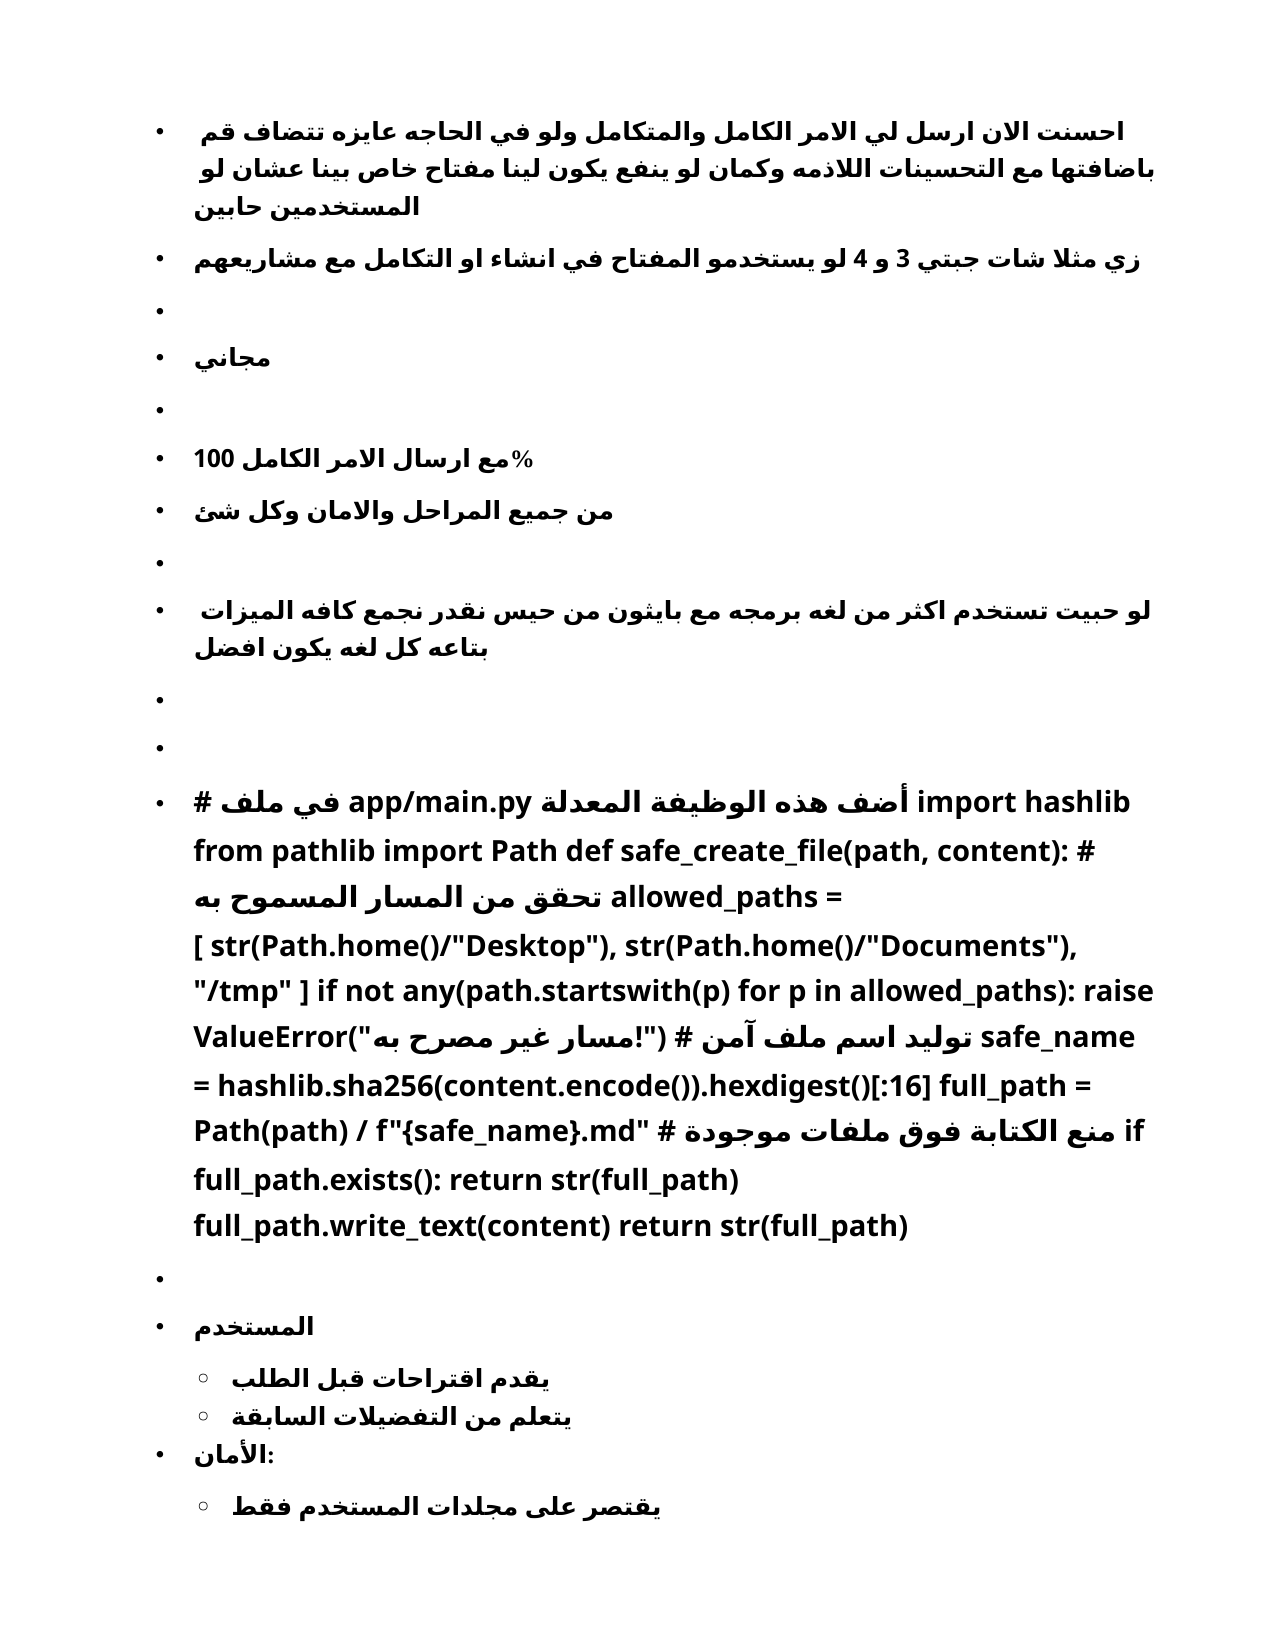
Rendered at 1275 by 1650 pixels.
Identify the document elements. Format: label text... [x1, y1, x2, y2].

list من جميع المراحل والامان وكل شئ [156, 497, 1157, 530]
list يقتصر على مجلدات المستخدم فقط [193, 1493, 1157, 1526]
list احسنت الان ارسل لي الامر الكامل والمتكامل ولو في الحاجه عايزه تتضاف قم باضافتها مع التحسينات اللاذمه وكمان لو ينفع يكون لينا مفتاح خاص بينا عشان لو المستخدمين حابين [156, 118, 1157, 226]
list المستخدم [156, 1313, 1157, 1346]
list يتعلم من التفضيلات السابقة [193, 1402, 1157, 1435]
list لو حبيت تستخدم اكثر من لغه برمجه مع بايثون من حيس نقدر نجمع كافه الميزات بتاعه كل لغه يكون افضل [156, 597, 1157, 667]
list زي مثلا شات جبتي 3 و 4 لو يستخدمو المفتاح في انشاء او التكامل مع مشاريعهم [156, 245, 1157, 277]
list # في ملف app/main.py أضف هذه الوظيفة المعدلة import hashlib from pathlib import Path def safe_create_file(path, content): # تحقق من المسار المسموح به allowed_paths = [ str(Path.home()/"Desktop"), str(Path.home()/"Documents"), "/tmp" ] if not any(path.startswith(p) for p in allowed_paths): raise ValueError("مسار غير مصرح به!") # توليد اسم ملف آمن safe_name = hashlib.sha256(content.encode()).hexdigest()[:16] full_path = Path(path) / f"{safe_name}.md" # منع الكتابة فوق ملفات موجودة if full_path.exists(): return str(full_path) full_path.write_text(content) return str(full_path) [156, 781, 1157, 1245]
list الأمان: [156, 1440, 1157, 1473]
list يقدم اقتراحات قبل الطلب [193, 1365, 1157, 1398]
list مجاني [156, 344, 1157, 377]
list مع ارسال الامر الكامل 100% [156, 444, 1157, 478]
